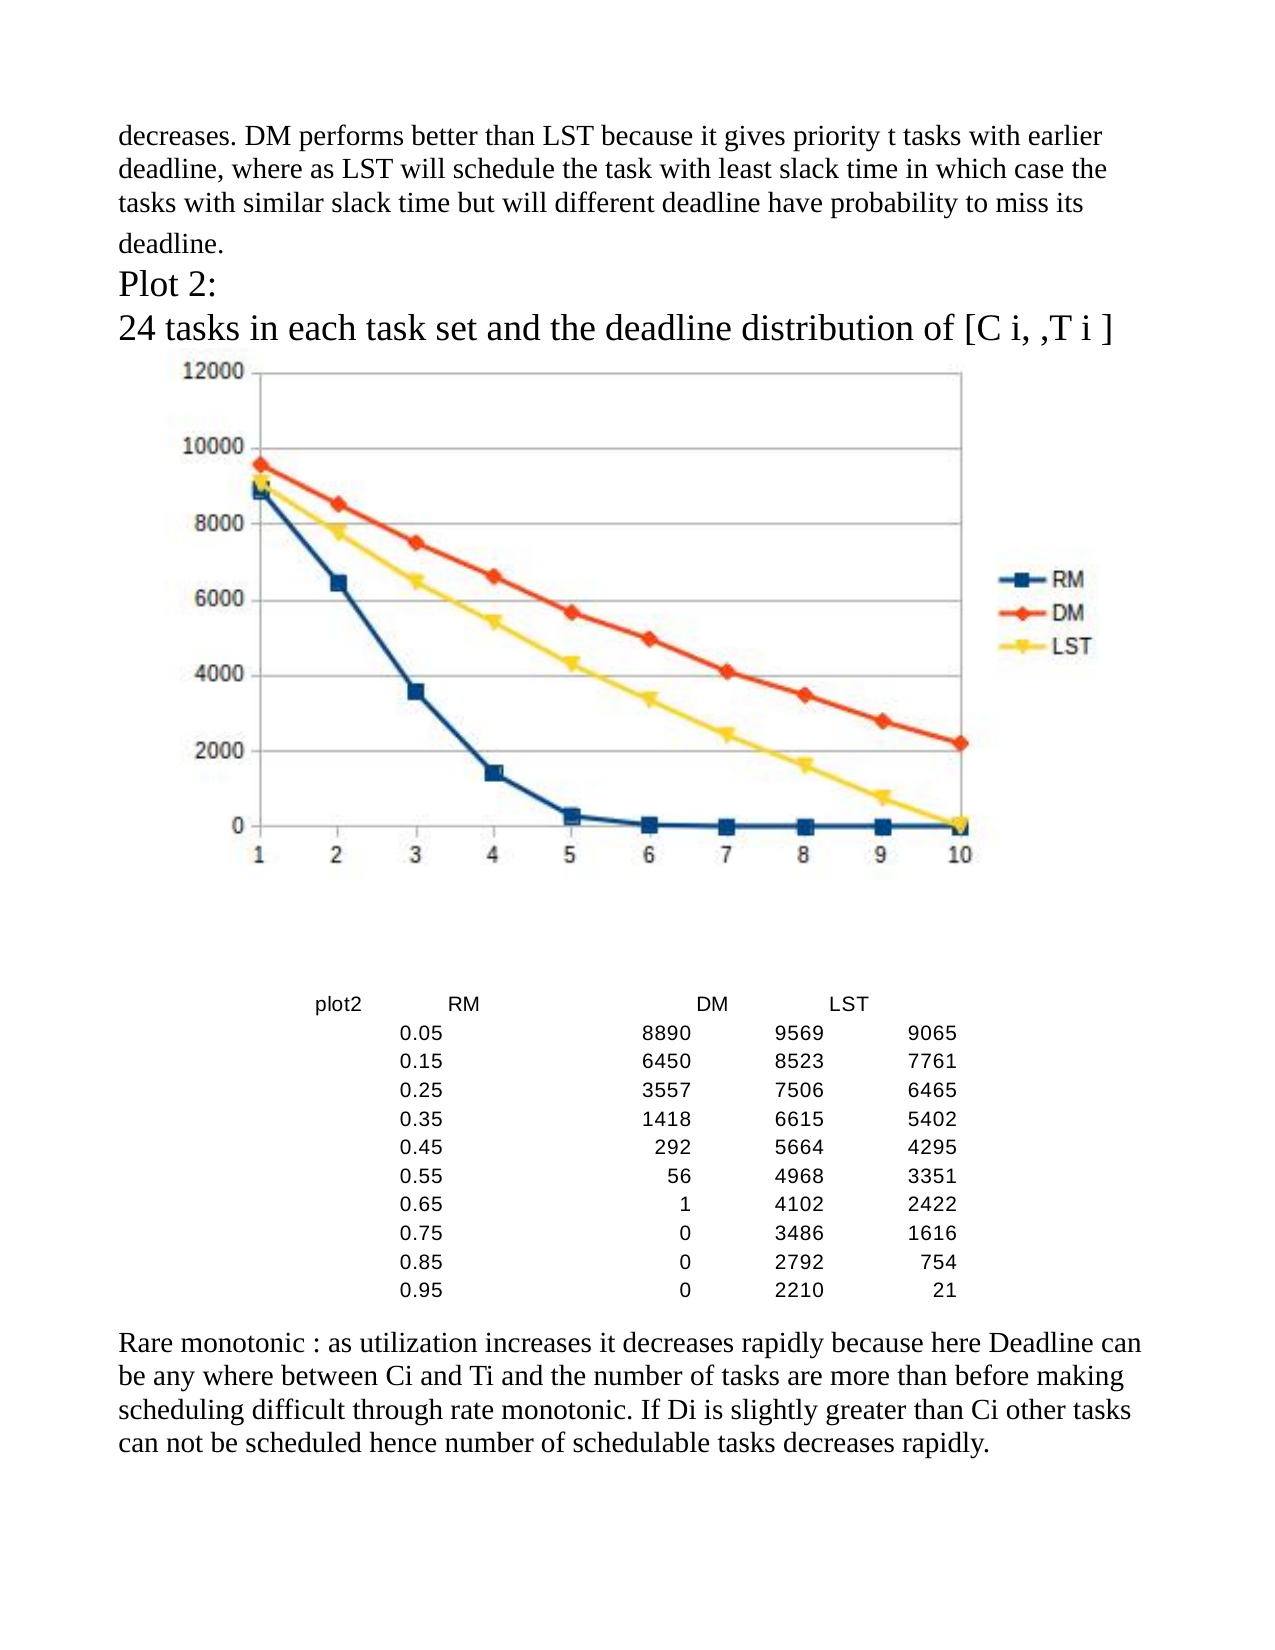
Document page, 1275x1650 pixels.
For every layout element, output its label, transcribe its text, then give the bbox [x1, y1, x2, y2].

text Rare monotonic : as utilization increases it decreases rapidly because here Deadline can be any where between Ci and Ti and the number of tasks are more than before making scheduling difficult through rate monotonic. If Di is slightly greater than Ci other tasks can not be scheduled hence number of schedulable tasks decreases rapidly. [118, 1325, 1157, 1459]
text decreases. DM performs better than LST because it gives priority t tasks with earlier deadline, where as LST will schedule the task with least slack time in which case the tasks with similar slack time but will different deadline have probability to miss its deadline. [118, 118, 1157, 262]
picture [164, 348, 1111, 880]
text 24 tasks in each task set and the deadline distribution of [C i, ,T i ] [118, 305, 1157, 348]
text Plot 2: [118, 262, 1157, 305]
